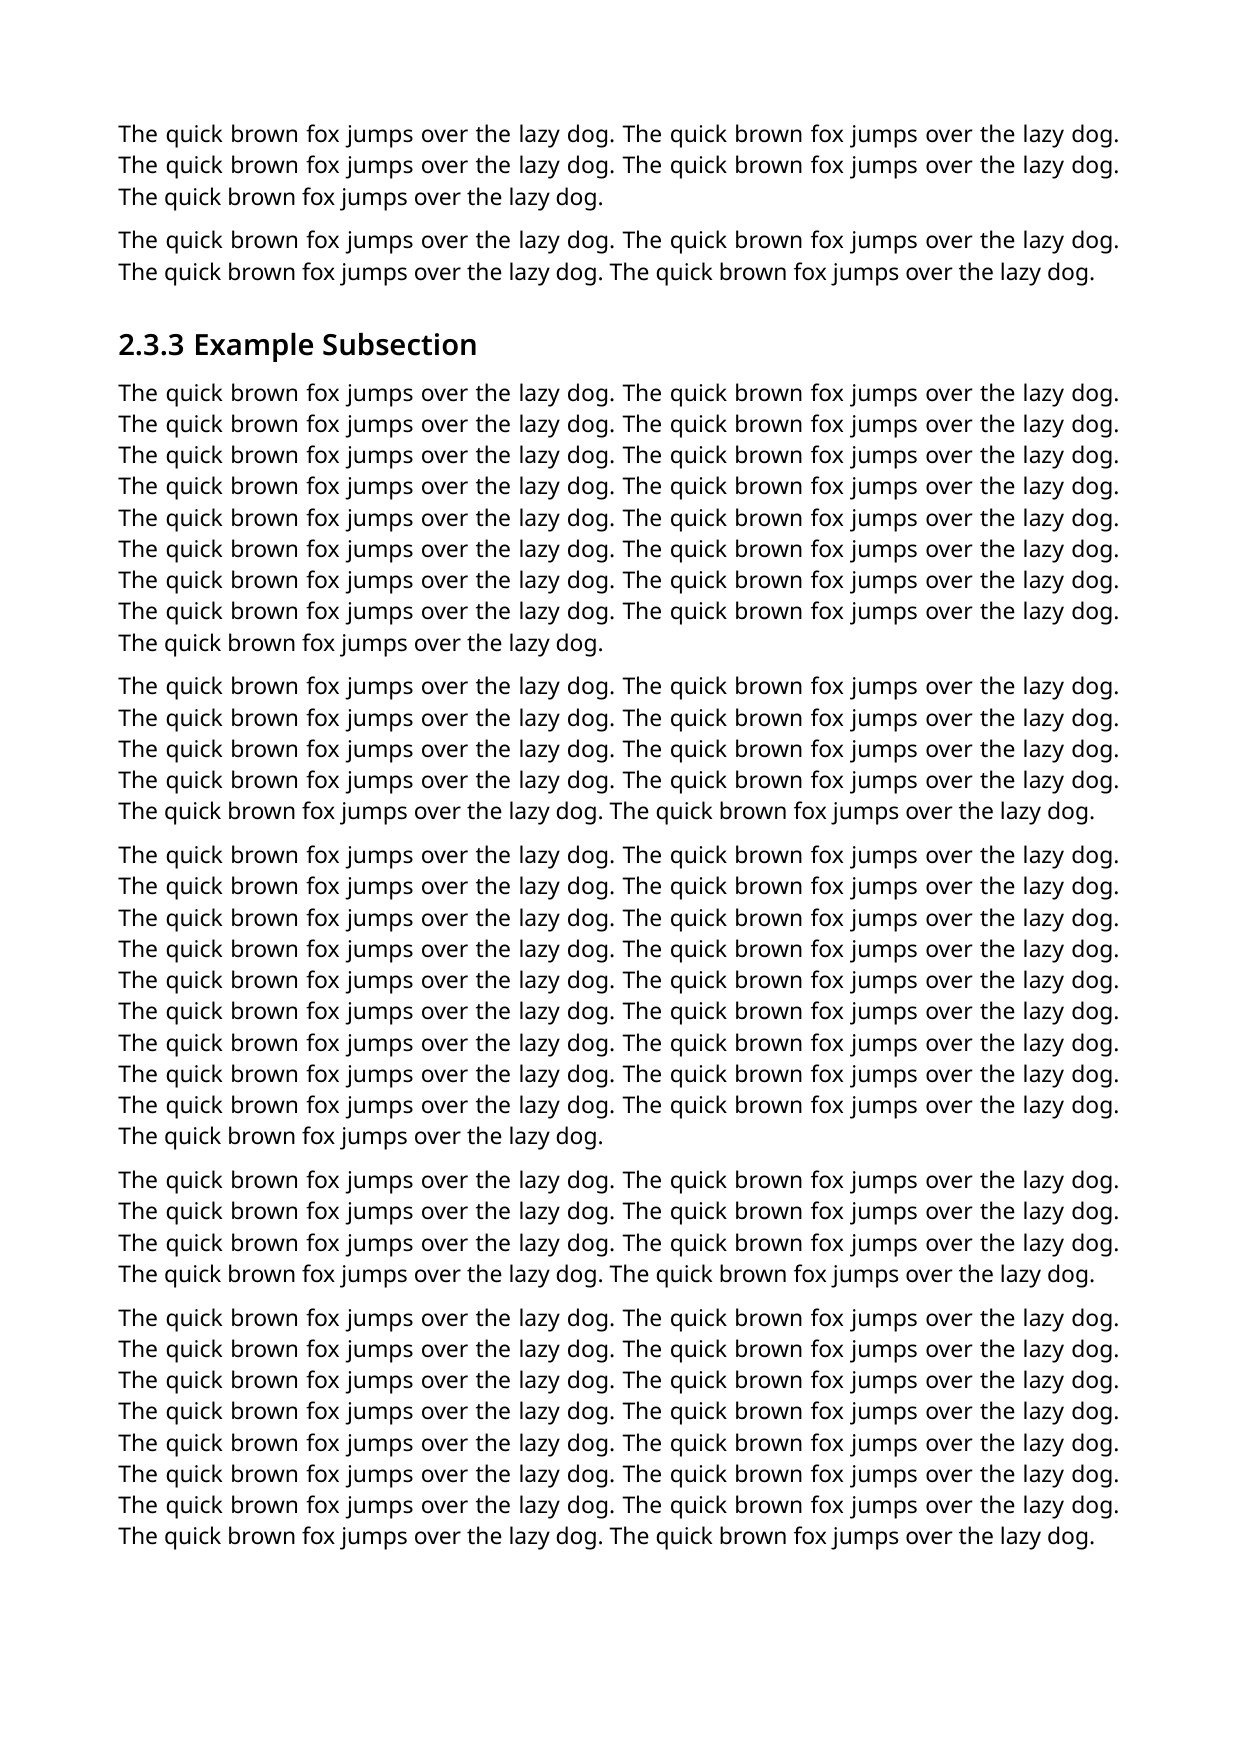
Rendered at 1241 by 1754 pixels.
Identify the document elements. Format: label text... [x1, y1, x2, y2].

subtitle Example Subsection [118, 324, 1122, 364]
text The quick brown fox jumps over the lazy dog. The quick brown fox jumps over the lazy dog. The quick brown fox jumps over the lazy dog. The quick brown fox jumps over the lazy dog. The quick brown fox jumps over the lazy dog. The quick brown fox jumps over the lazy dog. The quick brown fox jumps over the lazy dog. The quick brown fox jumps over the lazy dog. [118, 1164, 1122, 1289]
text The quick brown fox jumps over the lazy dog. The quick brown fox jumps over the lazy dog. The quick brown fox jumps over the lazy dog. The quick brown fox jumps over the lazy dog. [118, 224, 1122, 287]
text The quick brown fox jumps over the lazy dog. The quick brown fox jumps over the lazy dog. The quick brown fox jumps over the lazy dog. The quick brown fox jumps over the lazy dog. The quick brown fox jumps over the lazy dog. [118, 118, 1122, 212]
text The quick brown fox jumps over the lazy dog. The quick brown fox jumps over the lazy dog. The quick brown fox jumps over the lazy dog. The quick brown fox jumps over the lazy dog. The quick brown fox jumps over the lazy dog. The quick brown fox jumps over the lazy dog. The quick brown fox jumps over the lazy dog. The quick brown fox jumps over the lazy dog. The quick brown fox jumps over the lazy dog. The quick brown fox jumps over the lazy dog. [118, 670, 1122, 827]
text The quick brown fox jumps over the lazy dog. The quick brown fox jumps over the lazy dog. The quick brown fox jumps over the lazy dog. The quick brown fox jumps over the lazy dog. The quick brown fox jumps over the lazy dog. The quick brown fox jumps over the lazy dog. The quick brown fox jumps over the lazy dog. The quick brown fox jumps over the lazy dog. The quick brown fox jumps over the lazy dog. The quick brown fox jumps over the lazy dog. The quick brown fox jumps over the lazy dog. The quick brown fox jumps over the lazy dog. The quick brown fox jumps over the lazy dog. The quick brown fox jumps over the lazy dog. The quick brown fox jumps over the lazy dog. The quick brown fox jumps over the lazy dog. The quick brown fox jumps over the lazy dog. [118, 377, 1122, 658]
text The quick brown fox jumps over the lazy dog. The quick brown fox jumps over the lazy dog. The quick brown fox jumps over the lazy dog. The quick brown fox jumps over the lazy dog. The quick brown fox jumps over the lazy dog. The quick brown fox jumps over the lazy dog. The quick brown fox jumps over the lazy dog. The quick brown fox jumps over the lazy dog. The quick brown fox jumps over the lazy dog. The quick brown fox jumps over the lazy dog. The quick brown fox jumps over the lazy dog. The quick brown fox jumps over the lazy dog. The quick brown fox jumps over the lazy dog. The quick brown fox jumps over the lazy dog. The quick brown fox jumps over the lazy dog. The quick brown fox jumps over the lazy dog. [118, 1302, 1122, 1552]
text The quick brown fox jumps over the lazy dog. The quick brown fox jumps over the lazy dog. The quick brown fox jumps over the lazy dog. The quick brown fox jumps over the lazy dog. The quick brown fox jumps over the lazy dog. The quick brown fox jumps over the lazy dog. The quick brown fox jumps over the lazy dog. The quick brown fox jumps over the lazy dog. The quick brown fox jumps over the lazy dog. The quick brown fox jumps over the lazy dog. The quick brown fox jumps over the lazy dog. The quick brown fox jumps over the lazy dog. The quick brown fox jumps over the lazy dog. The quick brown fox jumps over the lazy dog. The quick brown fox jumps over the lazy dog. The quick brown fox jumps over the lazy dog. The quick brown fox jumps over the lazy dog. The quick brown fox jumps over the lazy dog. The quick brown fox jumps over the lazy dog. [118, 839, 1122, 1152]
